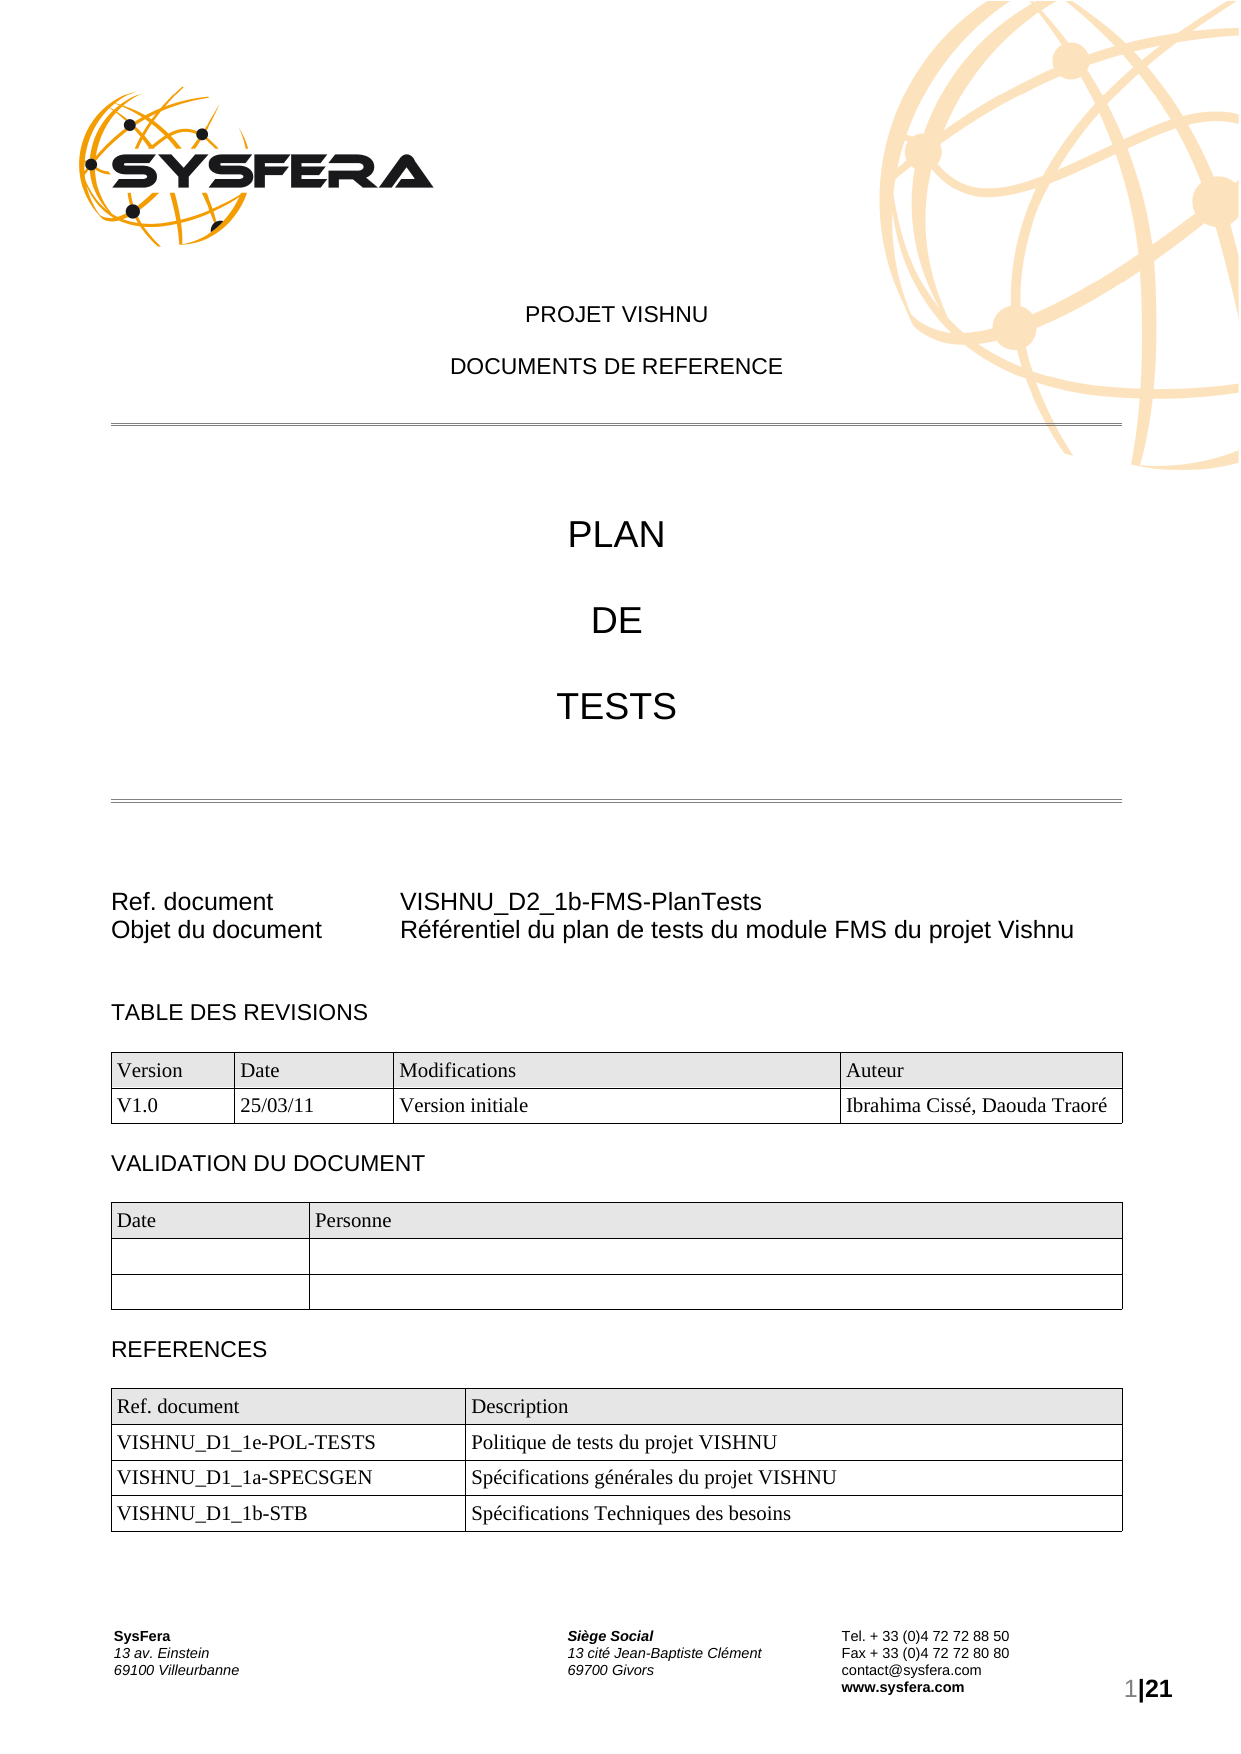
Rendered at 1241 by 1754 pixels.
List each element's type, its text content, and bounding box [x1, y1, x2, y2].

table_cell Ibrahima Cissé, Daouda Traoré [841, 1089, 1122, 1123]
table_cell V1.0 [112, 1089, 234, 1123]
table_cell [310, 1275, 1122, 1309]
table_cell Spécifications générales du projet VISHNU [466, 1461, 1122, 1495]
table_cell Référentiel du plan de tests du module FMS du projet Vishnu [400, 915, 1122, 944]
table_cell VISHNU_D1_1e-POL-TESTS [112, 1425, 465, 1459]
text REFERENCES [111, 1336, 1122, 1362]
table_header Modifications [394, 1053, 840, 1087]
picture [2, 1, 1239, 470]
table_header Description [466, 1389, 1122, 1424]
table_header Personne [310, 1203, 1122, 1238]
table_cell Spécifications Techniques des besoins [466, 1496, 1122, 1531]
table_header Date [112, 1203, 309, 1238]
text VALIDATION DU DOCUMENT [111, 1149, 1122, 1176]
table_header VISHNU_D2_1b-FMS-PlanTests [400, 886, 1122, 915]
table_header Version [112, 1053, 234, 1087]
text PLAN [111, 512, 1122, 555]
table_cell [310, 1239, 1122, 1273]
table_cell VISHNU_D1_1a-SPECSGEN [112, 1461, 465, 1495]
table_header Auteur [841, 1053, 1122, 1087]
table_header Ref. document [111, 886, 400, 915]
table_cell Objet du document [111, 915, 400, 944]
table_cell VISHNU_D1_1b-STB [112, 1496, 465, 1531]
table_cell 25/03/11 [235, 1089, 393, 1123]
text TABLE DES REVISIONS [111, 999, 1122, 1025]
table_cell [400, 944, 1122, 973]
table_cell Version initiale [394, 1089, 840, 1123]
table_cell [111, 944, 400, 973]
text DE [111, 555, 1122, 641]
table_cell Politique de tests du projet VISHNU [466, 1425, 1122, 1459]
text TESTS [111, 684, 1122, 728]
table_cell [112, 1275, 309, 1309]
table_header Ref. document [112, 1389, 465, 1424]
table_cell [112, 1239, 309, 1273]
table_header Date [235, 1053, 393, 1087]
